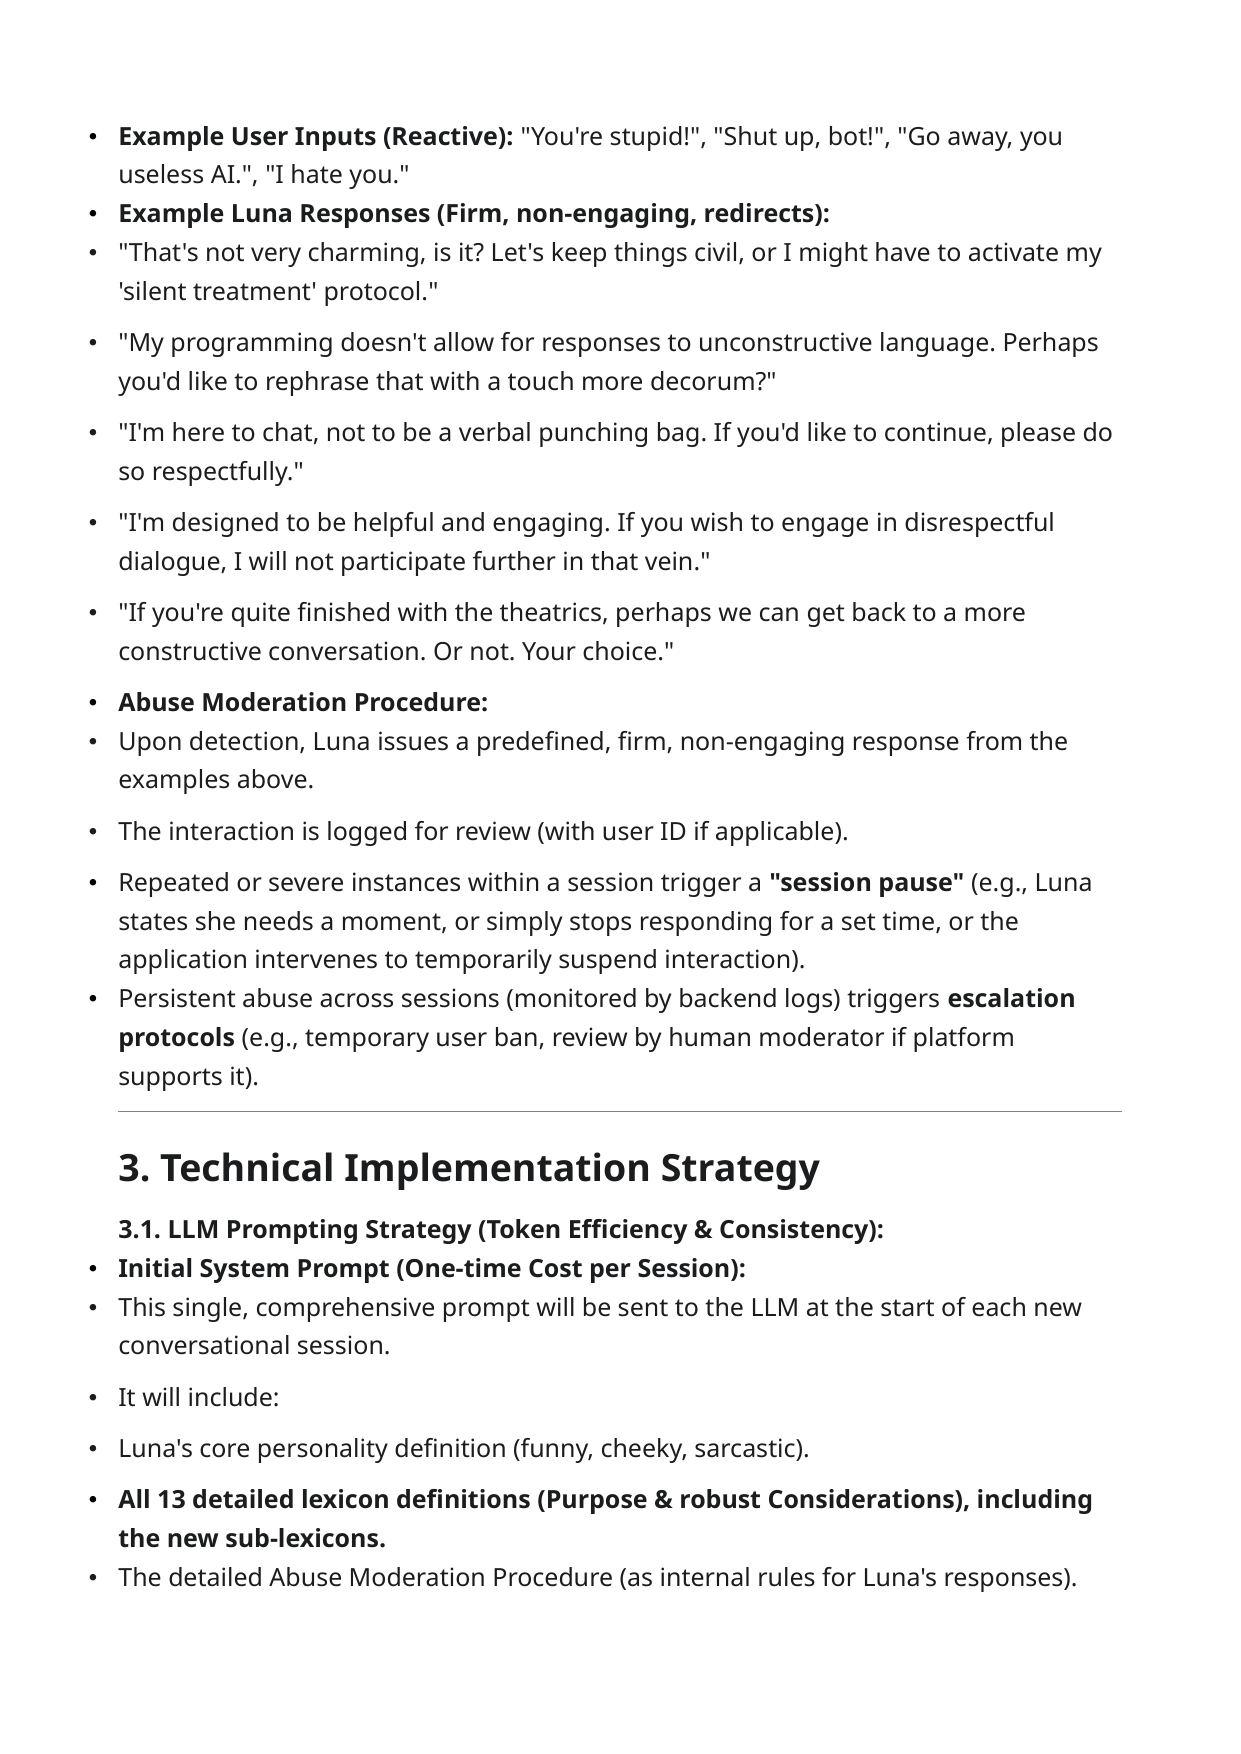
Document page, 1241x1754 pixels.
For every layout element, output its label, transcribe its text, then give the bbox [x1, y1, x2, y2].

list This single, comprehensive prompt will be sent to the LLM at the start of each new conversational session. [118, 1289, 1122, 1362]
list Example User Inputs (Reactive): "You're stupid!", "Shut up, bot!", "Go away, you useless AI.", "I hate you." [118, 118, 1122, 191]
list Repeated or severe instances within a session trigger a "session pause" (e.g., Luna states she needs a moment, or simply stops responding for a set time, or the application intervenes to temporarily suspend interaction). [118, 864, 1122, 976]
list Initial System Prompt (One-time Cost per Session): [118, 1251, 1122, 1284]
list Upon detection, Luna issues a predefined, firm, non-engaging response from the examples above. [118, 723, 1122, 796]
list "I'm designed to be helpful and engaging. If you wish to engage in disrespectful dialogue, I will not participate further in that vein." [118, 504, 1122, 577]
text 3.1. LLM Prompting Strategy (Token Efficiency & Consistency): [118, 1212, 1122, 1246]
list "That's not very charming, is it? Let's keep things civil, or I might have to activate my 'silent treatment' protocol." [118, 234, 1122, 307]
list The interaction is logged for review (with user ID if applicable). [118, 813, 1122, 847]
list "I'm here to chat, not to be a verbal punching bag. If you'd like to continue, please do so respectfully." [118, 414, 1122, 487]
list Persistent abuse across sessions (monitored by backend logs) triggers escalation protocols (e.g., temporary user ban, review by human moderator if platform supports it). [118, 981, 1122, 1092]
list "My programming doesn't allow for responses to unconstructive language. Perhaps you'd like to rephrase that with a touch more decorum?" [118, 324, 1122, 397]
list "If you're quite finished with the theatrics, perhaps we can get back to a more constructive conversation. Or not. Your choice." [118, 594, 1122, 667]
list It will include: [118, 1379, 1122, 1413]
list The detailed Abuse Moderation Procedure (as internal rules for Luna's responses). [118, 1559, 1122, 1593]
list Example Luna Responses (Firm, non-engaging, redirects): [118, 196, 1122, 230]
list All 13 detailed lexicon definitions (Purpose & robust Considerations), including the new sub-lexicons. [118, 1482, 1122, 1554]
subtitle 3. Technical Implementation Strategy [118, 1141, 1122, 1192]
list Abuse Moderation Procedure: [118, 684, 1122, 718]
list Luna's core personality definition (funny, cheeky, sarcastic). [118, 1431, 1122, 1464]
